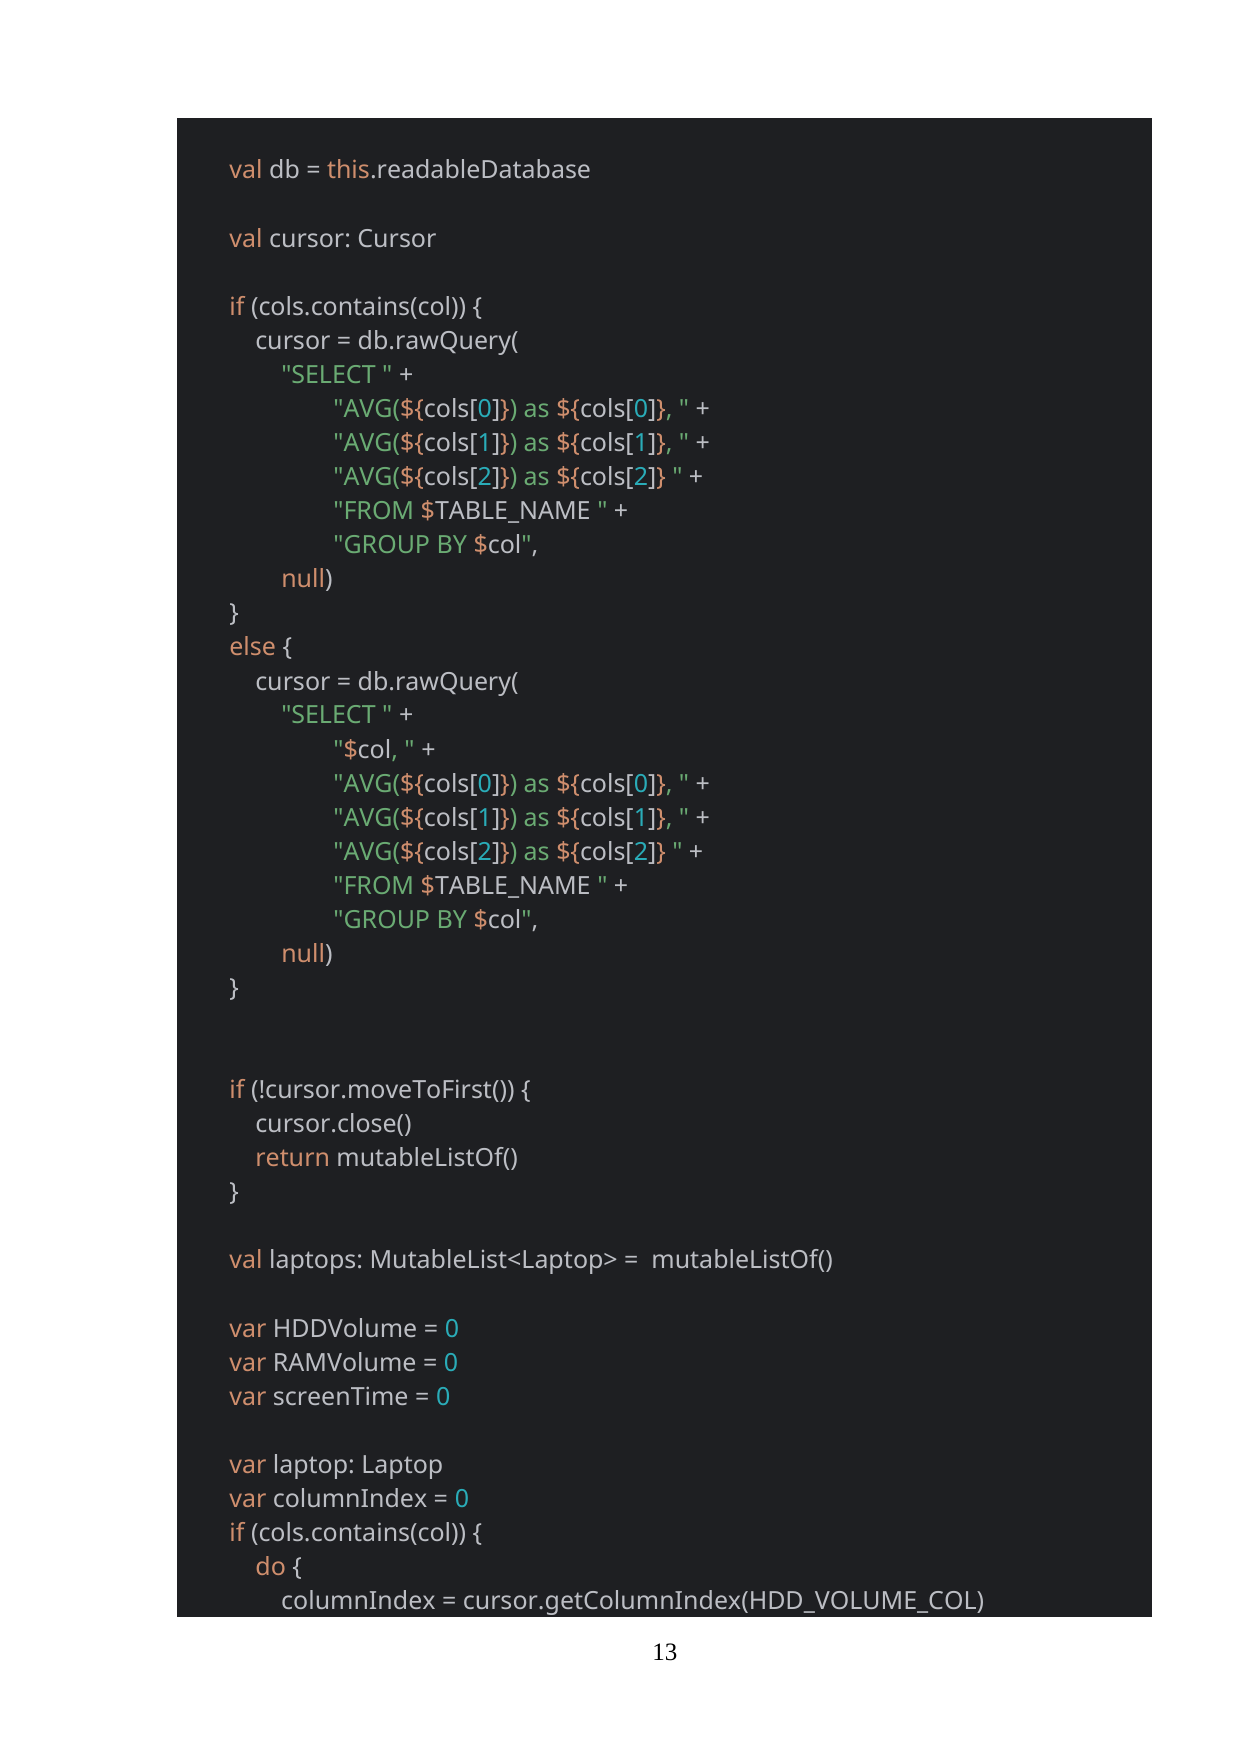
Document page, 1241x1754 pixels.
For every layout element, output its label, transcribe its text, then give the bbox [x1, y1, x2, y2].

text val db = this.readableDatabase val cursor: Cursor if (cols.contains(col)) { cursor = db.rawQuery( "SELECT " + "AVG(${cols[0]}) as ${cols[0]}, " + "AVG(${cols[1]}) as ${cols[1]}, " + "AVG(${cols[2]}) as ${cols[2]} " + "FROM $TABLE_NAME " + "GROUP BY $col", null) } else { cursor = db.rawQuery( "SELECT " + "$col, " + "AVG(${cols[0]}) as ${cols[0]}, " + "AVG(${cols[1]}) as ${cols[1]}, " + "AVG(${cols[2]}) as ${cols[2]} " + "FROM $TABLE_NAME " + "GROUP BY $col", null) } if (!cursor.moveToFirst()) { cursor.close() return mutableListOf() } val laptops: MutableList<Laptop> = mutableListOf() var HDDVolume = 0 var RAMVolume = 0 var screenTime = 0 var laptop: Laptop var columnIndex = 0 if (cols.contains(col)) { do { columnIndex = cursor.getColumnIndex(HDD_VOLUME_COL) [177, 118, 1152, 1617]
